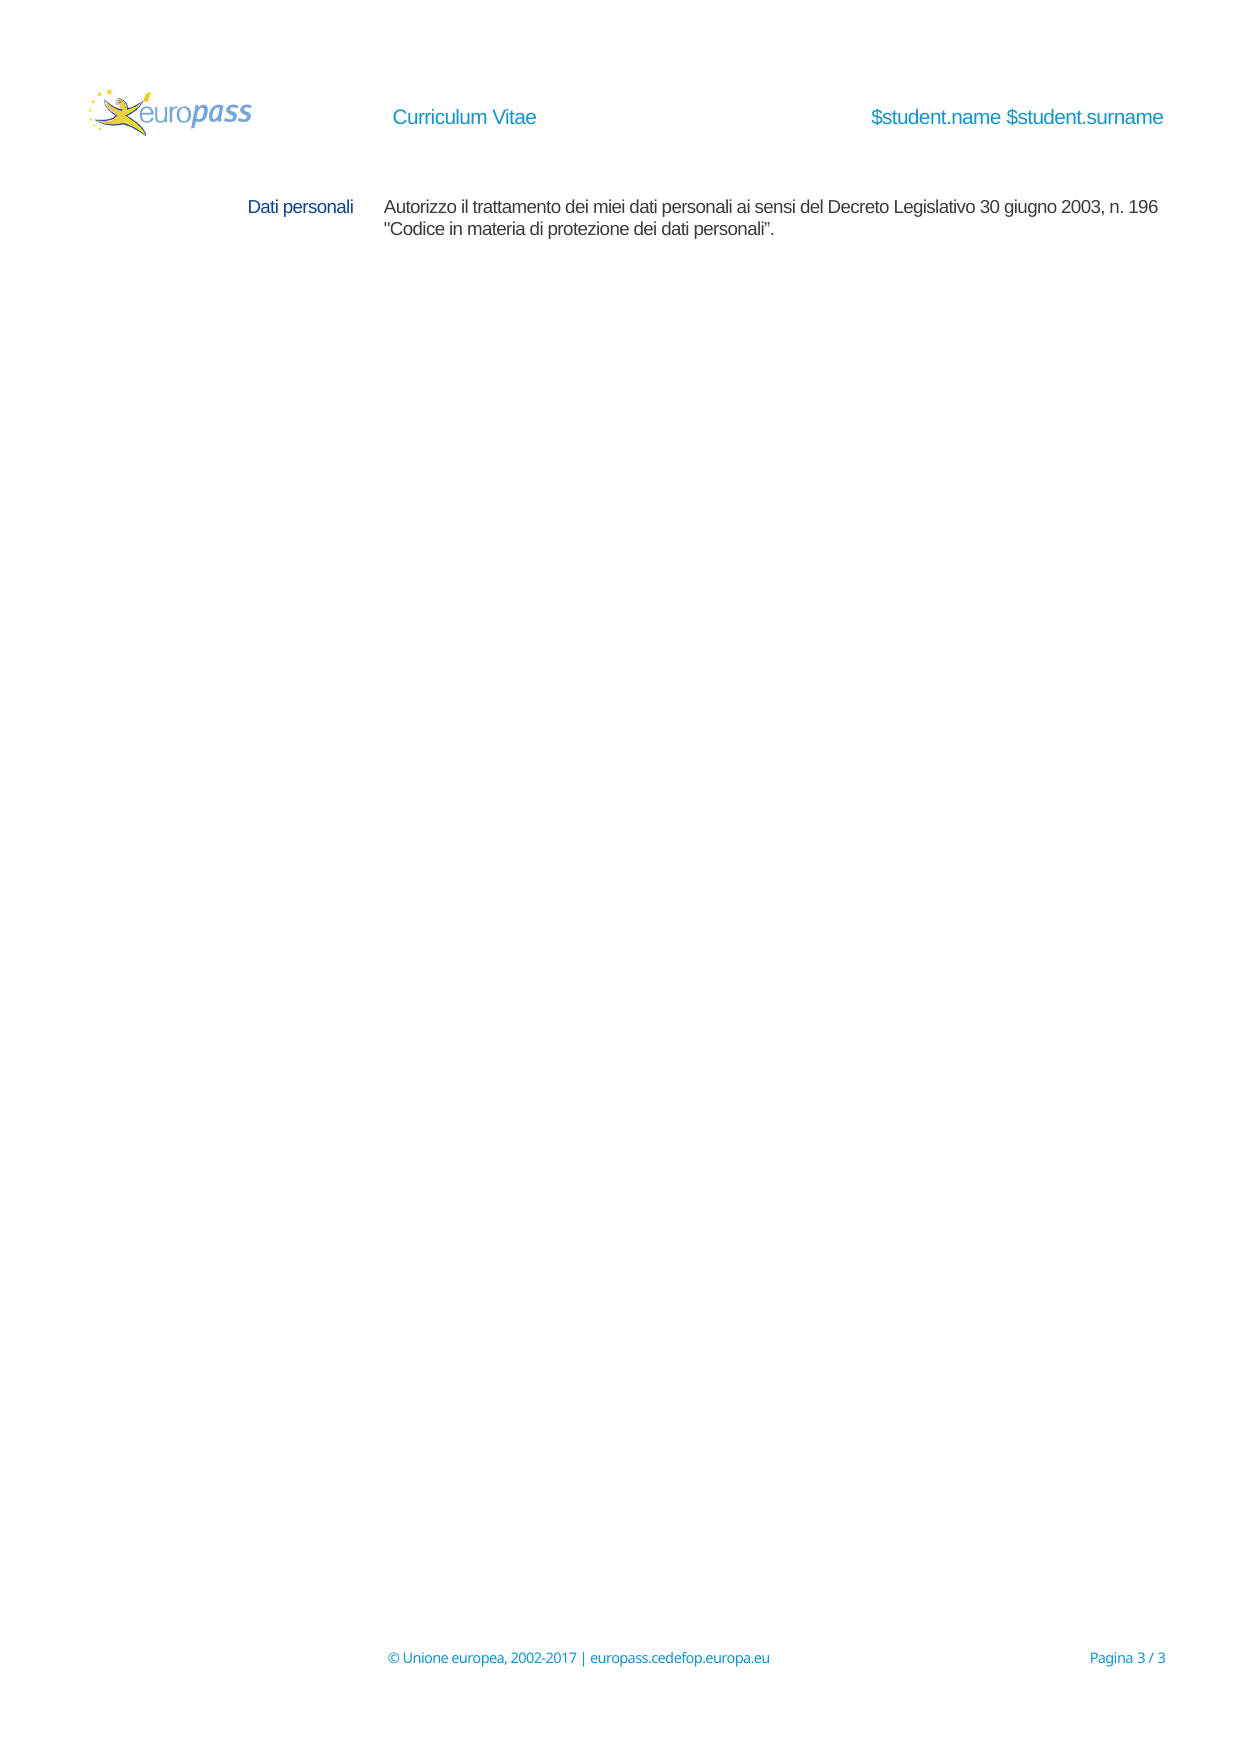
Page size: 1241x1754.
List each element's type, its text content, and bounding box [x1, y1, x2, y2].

picture [88, 88, 252, 136]
table_header Dati personali [89, 194, 384, 239]
table_header Autorizzo il trattamento dei miei dati personali ai sensi del Decreto Legislativo 30 giugno 2003, n. 196 "Codice in materia di protezione dei dati personali”. [384, 194, 1169, 239]
